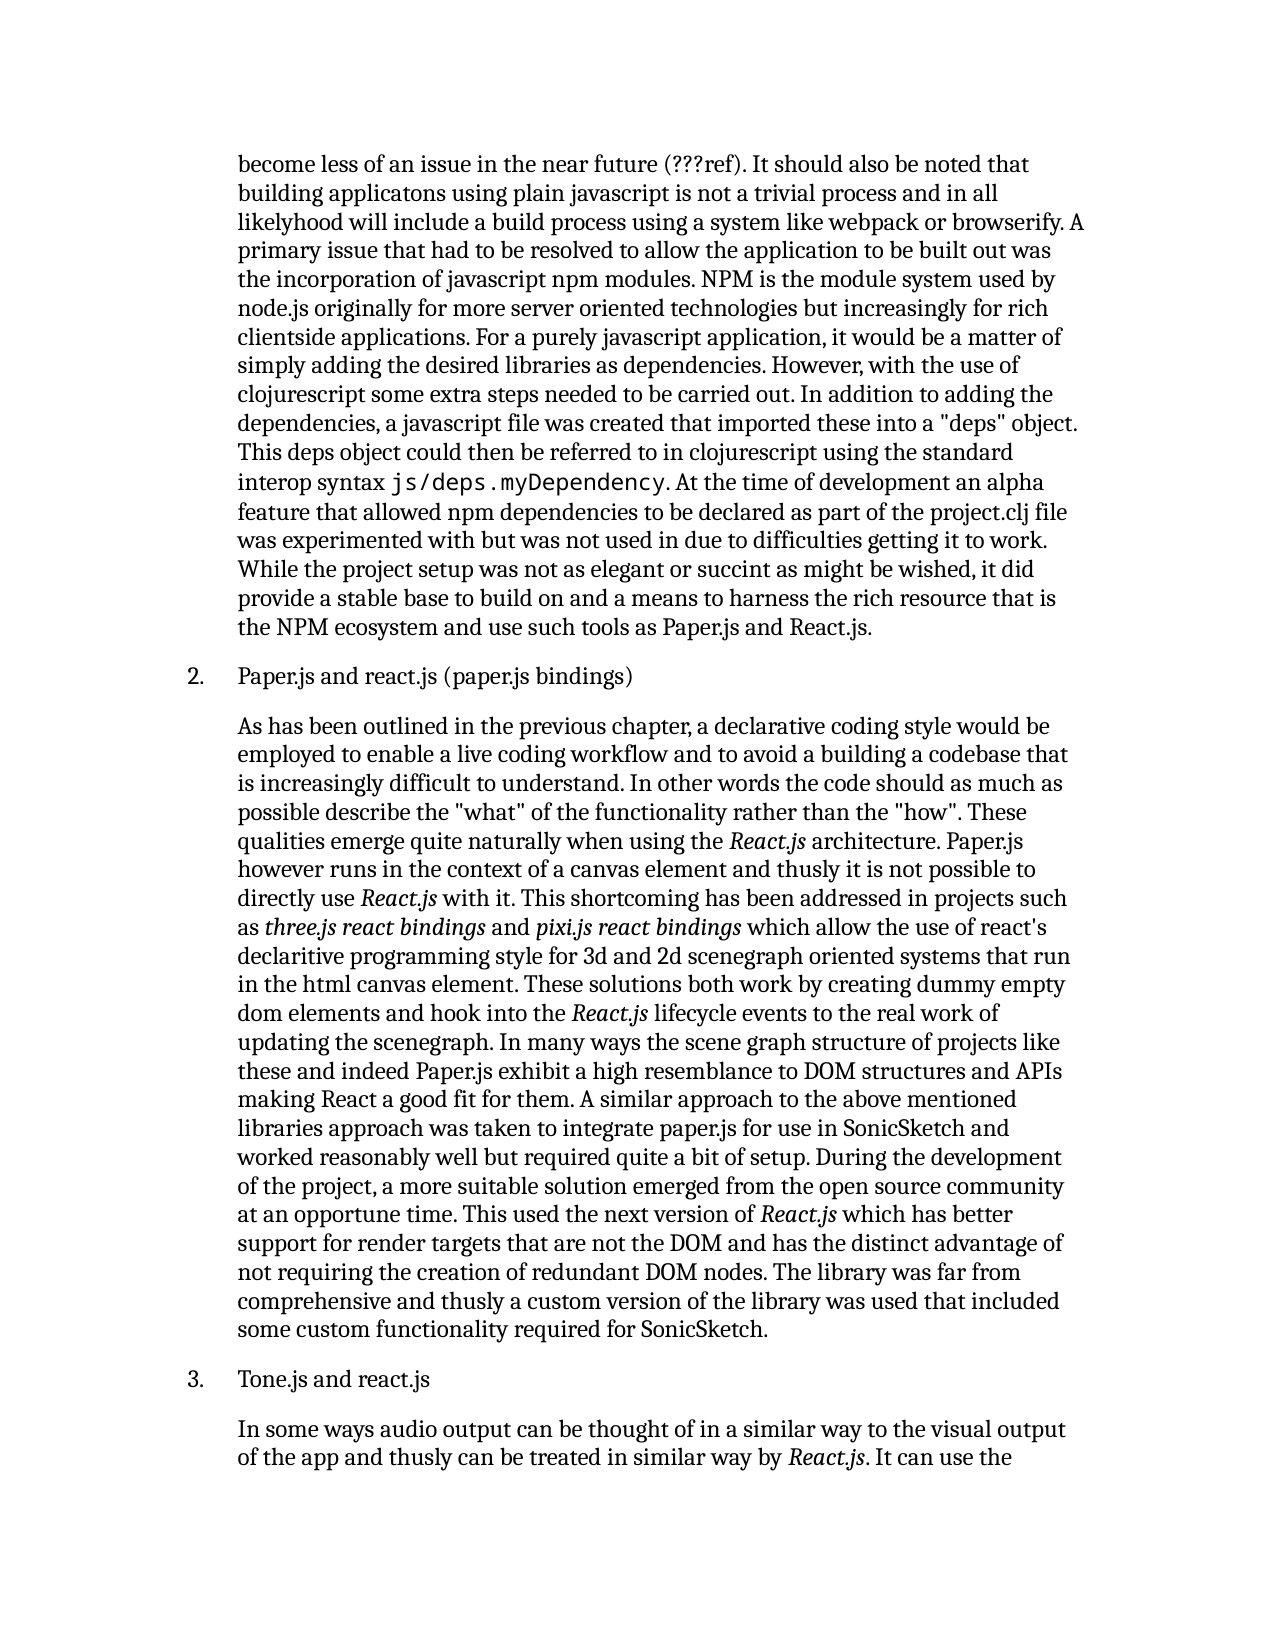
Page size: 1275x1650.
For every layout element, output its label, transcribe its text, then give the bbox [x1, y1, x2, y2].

list Paper.js and react.js (paper.js bindings) [187, 662, 1087, 691]
list In some ways audio output can be thought of in a similar way to the visual output of the app and thusly can be treated in similar way by React.js. It can use the [187, 1414, 1087, 1472]
list become less of an issue in the near future (???ref). It should also be noted that building applicatons using plain javascript is not a trivial process and in all likelyhood will include a build process using a system like webpack or browserify. A primary issue that had to be resolved to allow the application to be built out was the incorporation of javascript npm modules. NPM is the module system used by node.js originally for more server oriented technologies but increasingly for rich clientside applications. For a purely javascript application, it would be a matter of simply adding the desired libraries as dependencies. However, with the use of clojurescript some extra steps needed to be carried out. In addition to adding the dependencies, a javascript file was created that imported these into a "deps" object. This deps object could then be referred to in clojurescript using the standard interop syntax js/deps.myDependency. At the time of development an alpha feature that allowed npm dependencies to be declared as part of the project.clj file was experimented with but was not used in due to difficulties getting it to work. While the project setup was not as elegant or succint as might be wished, it did provide a stable base to build on and a means to harness the rich resource that is the NPM ecosystem and use such tools as Paper.js and React.js. [187, 150, 1087, 641]
list Tone.js and react.js [187, 1365, 1087, 1394]
list As has been outlined in the previous chapter, a declarative coding style would be employed to enable a live coding workflow and to avoid a building a codebase that is increasingly difficult to understand. In other words the code should as much as possible describe the "what" of the functionality rather than the "how". These qualities emerge quite naturally when using the React.js architecture. Paper.js however runs in the context of a canvas element and thusly it is not possible to directly use React.js with it. This shortcoming has been addressed in projects such as three.js react bindings and pixi.js react bindings which allow the use of react's declaritive programming style for 3d and 2d scenegraph oriented systems that run in the html canvas element. These solutions both work by creating dummy empty dom elements and hook into the React.js lifecycle events to the real work of updating the scenegraph. In many ways the scene graph structure of projects like these and indeed Paper.js exhibit a high resemblance to DOM structures and APIs making React a good fit for them. A similar approach to the above mentioned libraries approach was taken to integrate paper.js for use in SonicSketch and worked reasonably well but required quite a bit of setup. During the development of the project, a more suitable solution emerged from the open source community at an opportune time. This used the next version of React.js which has better support for render targets that are not the DOM and has the distinct advantage of not requiring the creation of redundant DOM nodes. The library was far from comprehensive and thusly a custom version of the library was used that included some custom functionality required for SonicSketch. [187, 712, 1087, 1344]
